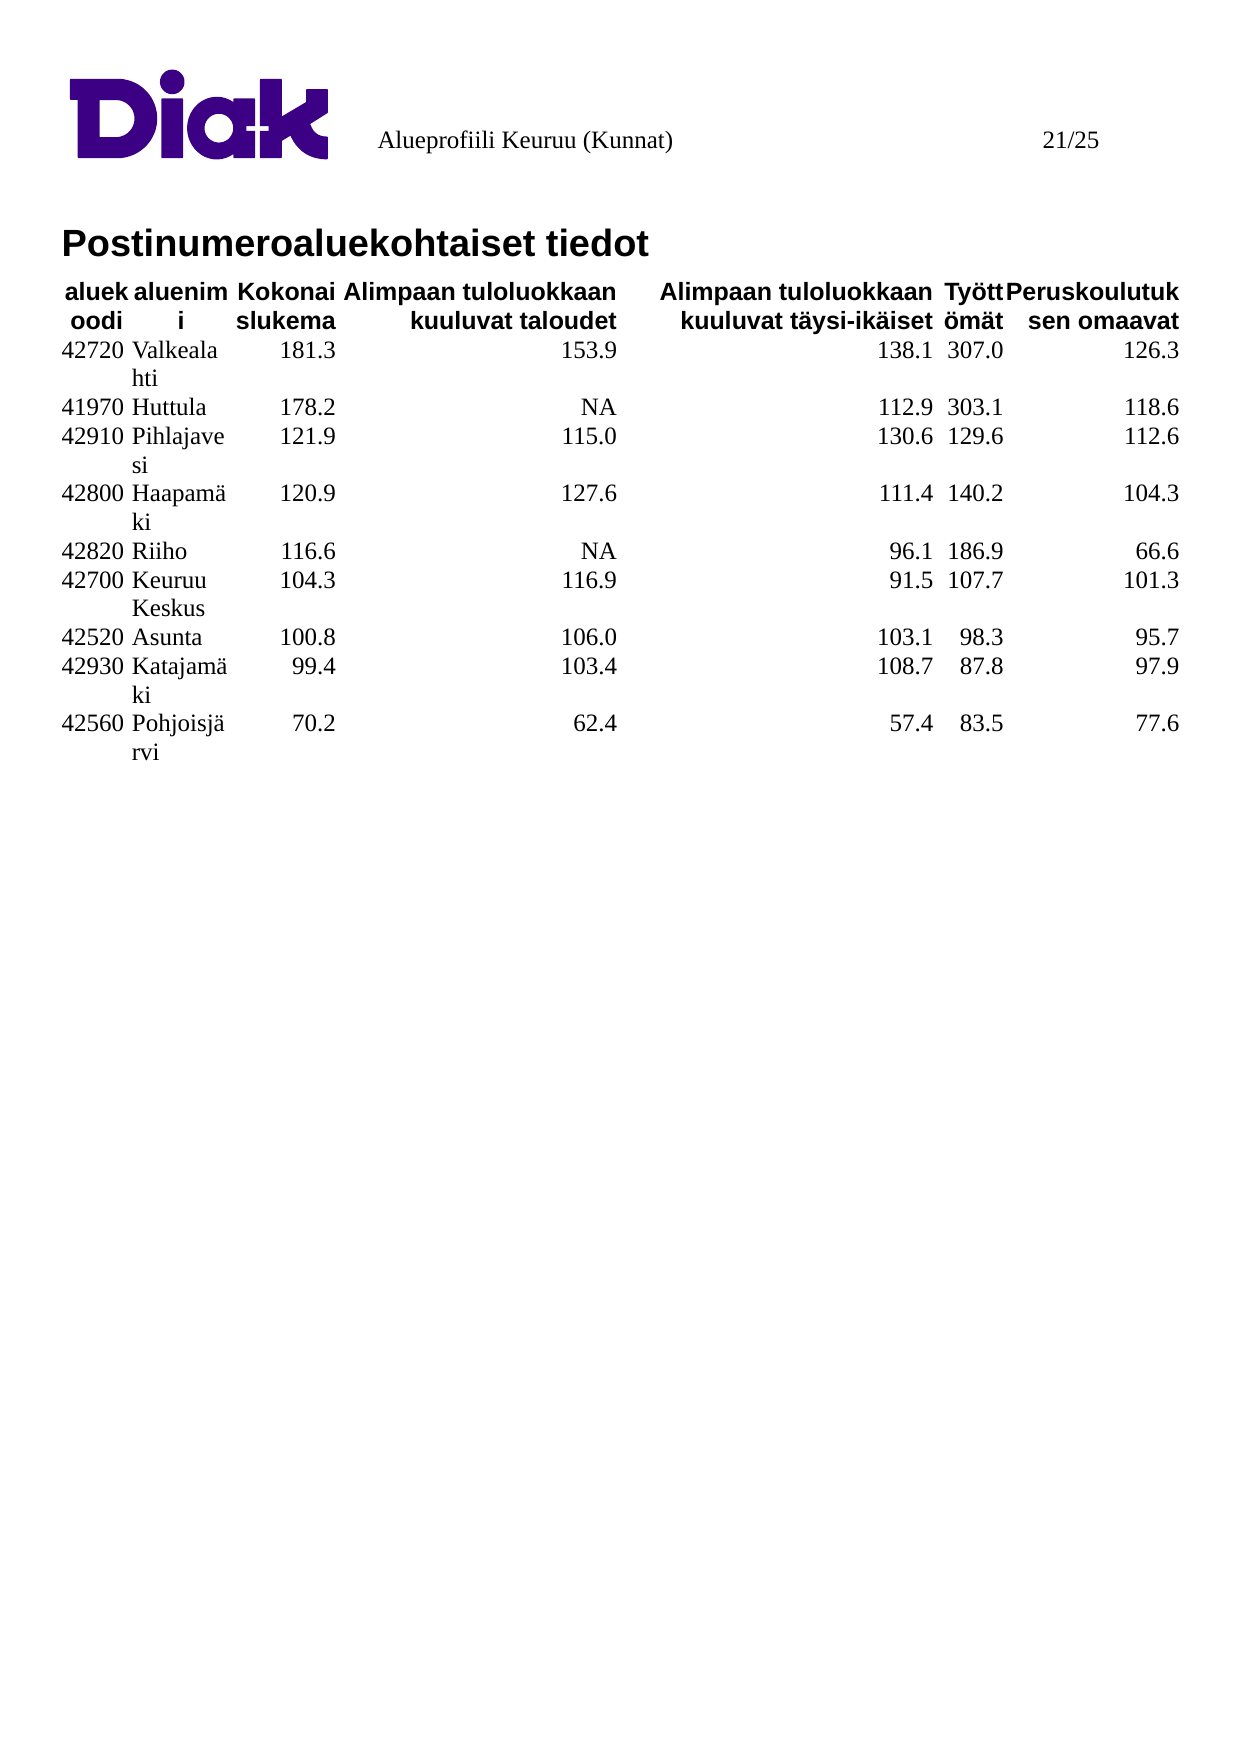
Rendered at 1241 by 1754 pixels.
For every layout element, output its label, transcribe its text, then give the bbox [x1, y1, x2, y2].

table_cell 108.7 [617, 651, 933, 708]
table_cell Pihlajavesi [132, 421, 230, 478]
table_cell 307.0 [933, 335, 1003, 392]
table_cell 70.2 [230, 709, 336, 766]
table_cell 140.2 [933, 479, 1003, 536]
table_header aluekoodi [61, 277, 132, 335]
table_cell 186.9 [933, 536, 1003, 565]
table_cell 118.6 [1003, 392, 1179, 421]
table_cell NA [336, 536, 617, 565]
table_cell 112.9 [617, 392, 933, 421]
table_cell 42520 [61, 622, 132, 651]
table_cell 107.7 [933, 565, 1003, 622]
table_cell 62.4 [336, 709, 617, 766]
table_header Alimpaan tuloluokkaan kuuluvat taloudet [336, 277, 617, 335]
table_cell Valkealahti [132, 335, 230, 392]
table_cell 127.6 [336, 479, 617, 536]
table_cell Huttula [132, 392, 230, 421]
table_header Kokonaislukema [230, 277, 336, 335]
table_cell 91.5 [617, 565, 933, 622]
table_cell 77.6 [1003, 709, 1179, 766]
table_cell 66.6 [1003, 536, 1179, 565]
table_cell 87.8 [933, 651, 1003, 708]
table_cell 112.6 [1003, 421, 1179, 478]
table_cell 42800 [61, 479, 132, 536]
table_cell 111.4 [617, 479, 933, 536]
table_cell Riiho [132, 536, 230, 565]
table_cell 116.9 [336, 565, 617, 622]
table_cell 126.3 [1003, 335, 1179, 392]
table_cell 103.4 [336, 651, 617, 708]
table_cell Pohjoisjärvi [132, 709, 230, 766]
table_cell 106.0 [336, 622, 617, 651]
table_cell 42820 [61, 536, 132, 565]
table_cell 116.6 [230, 536, 336, 565]
table_cell Keuruu Keskus [132, 565, 230, 622]
table_cell 303.1 [933, 392, 1003, 421]
table_header Alimpaan tuloluokkaan kuuluvat täysi-ikäiset [617, 277, 933, 335]
table_cell 98.3 [933, 622, 1003, 651]
table_cell 153.9 [336, 335, 617, 392]
table_cell 100.8 [230, 622, 336, 651]
subtitle Postinumeroaluekohtaiset tiedot [61, 221, 1179, 265]
table_cell 101.3 [1003, 565, 1179, 622]
table_cell Haapamäki [132, 479, 230, 536]
table_cell Asunta [132, 622, 230, 651]
table_cell 83.5 [933, 709, 1003, 766]
table_cell 96.1 [617, 536, 933, 565]
table_cell 120.9 [230, 479, 336, 536]
table_cell 103.1 [617, 622, 933, 651]
table_cell 42560 [61, 709, 132, 766]
table_cell 41970 [61, 392, 132, 421]
table_cell 97.9 [1003, 651, 1179, 708]
table_cell 130.6 [617, 421, 933, 478]
table_header Peruskoulutuksen omaavat [1003, 277, 1179, 335]
table_cell 95.7 [1003, 622, 1179, 651]
table_cell 42720 [61, 335, 132, 392]
table_cell 181.3 [230, 335, 336, 392]
table_header aluenimi [132, 277, 230, 335]
table_header Työttömät [933, 277, 1003, 335]
table_cell 121.9 [230, 421, 336, 478]
table_cell Katajamäki [132, 651, 230, 708]
table_cell 138.1 [617, 335, 933, 392]
table_cell 99.4 [230, 651, 336, 708]
table_cell 104.3 [230, 565, 336, 622]
table_cell 115.0 [336, 421, 617, 478]
table_cell 42700 [61, 565, 132, 622]
table_cell 104.3 [1003, 479, 1179, 536]
table_cell 178.2 [230, 392, 336, 421]
table_cell NA [336, 392, 617, 421]
table_cell 129.6 [933, 421, 1003, 478]
table_cell 57.4 [617, 709, 933, 766]
table_cell 42910 [61, 421, 132, 478]
table_cell 42930 [61, 651, 132, 708]
